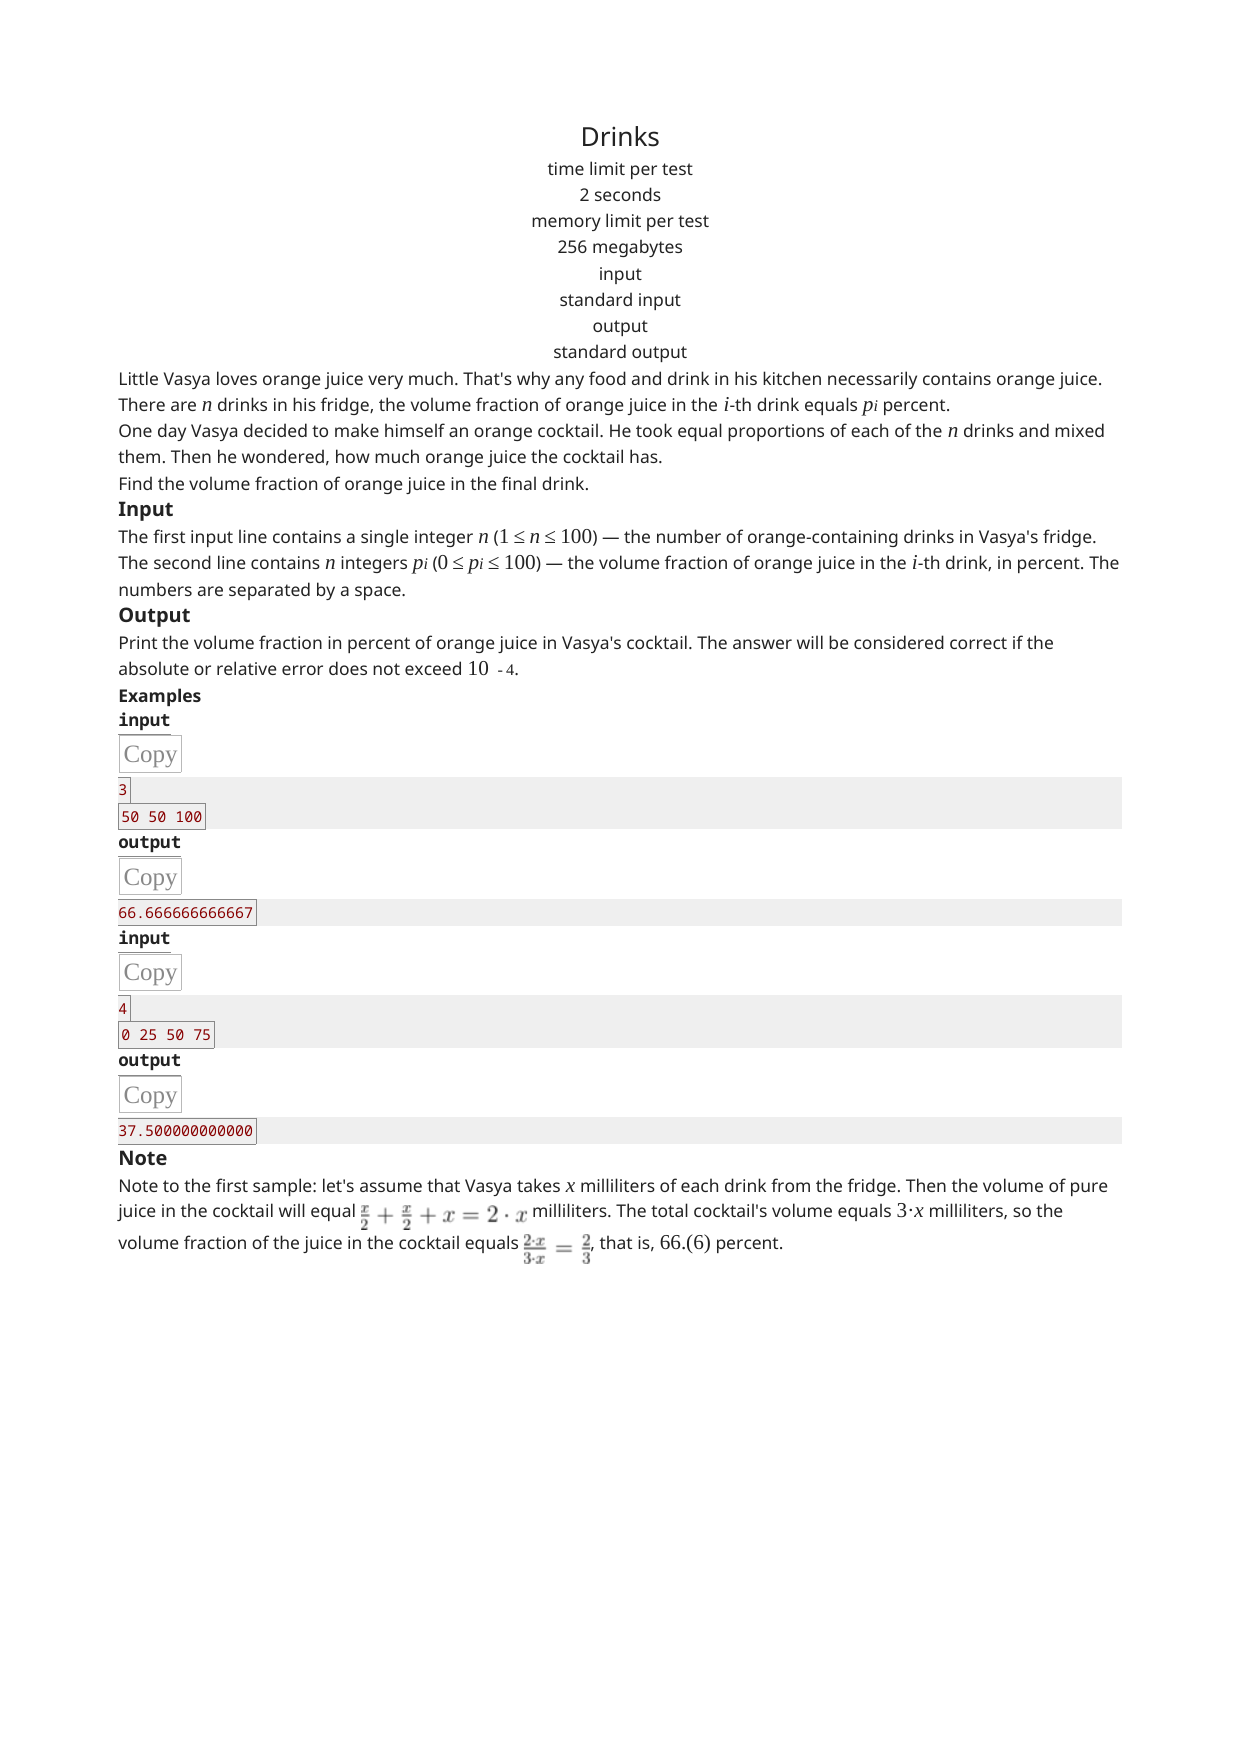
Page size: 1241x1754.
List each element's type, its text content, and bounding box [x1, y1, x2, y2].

text 3 [118, 778, 130, 803]
text [215, 1021, 1122, 1048]
text standard input [118, 285, 1122, 311]
text input [118, 707, 1122, 734]
text [206, 803, 1122, 829]
text Copy [120, 955, 181, 990]
text 37.500000000000 [118, 1119, 256, 1144]
text output [118, 1048, 1122, 1075]
text Copy [120, 1077, 181, 1112]
text [182, 735, 1121, 772]
text The first input line contains a single integer n (1 ≤ n ≤ 100) — the number of orange-containing drinks in Vasya's fridge. The second line contains n integers pi (0 ≤ pi ≤ 100) — the volume fraction of orange juice in the i-th drink, in percent. The numbers are separated by a space. [118, 522, 1122, 601]
text [257, 899, 1122, 926]
text 0 25 50 75 [119, 1022, 214, 1048]
text Find the volume fraction of orange juice in the final drink. [118, 469, 1122, 495]
text [182, 858, 1121, 894]
text output [118, 829, 1122, 856]
text input [118, 926, 1122, 952]
text output [118, 311, 1122, 338]
text 256 megabytes [118, 233, 1122, 259]
text 66.666666666667 [118, 900, 256, 925]
text time limit per test [118, 154, 1122, 180]
picture [361, 1205, 528, 1230]
text [257, 1117, 1122, 1144]
text Note [118, 1144, 1122, 1171]
text 4 [118, 996, 130, 1021]
text Output [118, 601, 1122, 628]
text 50 50 100 [119, 804, 205, 829]
text memory limit per test [118, 206, 1122, 233]
text Copy [120, 736, 181, 772]
text Input [118, 495, 1122, 522]
text input [118, 259, 1122, 285]
picture [523, 1234, 591, 1264]
text standard output [118, 338, 1122, 364]
text Little Vasya loves orange juice very much. That's why any food and drink in his kitchen necessarily contains orange juice. There are n drinks in his fridge, the volume fraction of orange juice in the i-th drink equals pi percent. [118, 364, 1122, 416]
text One day Vasya decided to make himself an orange cocktail. He took equal proportions of each of the n drinks and mixed them. Then he wondered, how much orange juice the cocktail has. [118, 416, 1122, 469]
text [182, 1076, 1121, 1112]
text Copy [120, 859, 181, 894]
text 2 seconds [118, 180, 1122, 206]
text Examples [118, 681, 1122, 707]
text [182, 954, 1121, 990]
text Print the volume fraction in percent of orange juice in Vasya's cocktail. The answer will be considered correct if the absolute or relative error does not exceed 10 - 4. [118, 628, 1122, 681]
text Drinks [118, 118, 1122, 154]
text Note to the first sample: let's assume that Vasya takes x milliliters of each drink from the fridge. Then the volume of pure juice in the cocktail will equal milliliters. The total cocktail's volume equals 3·x milliliters, so the volume fraction of the juice in the cocktail equals , that is, 66.(6) percent. [118, 1171, 1122, 1263]
text [131, 995, 1122, 1021]
text [131, 777, 1122, 803]
